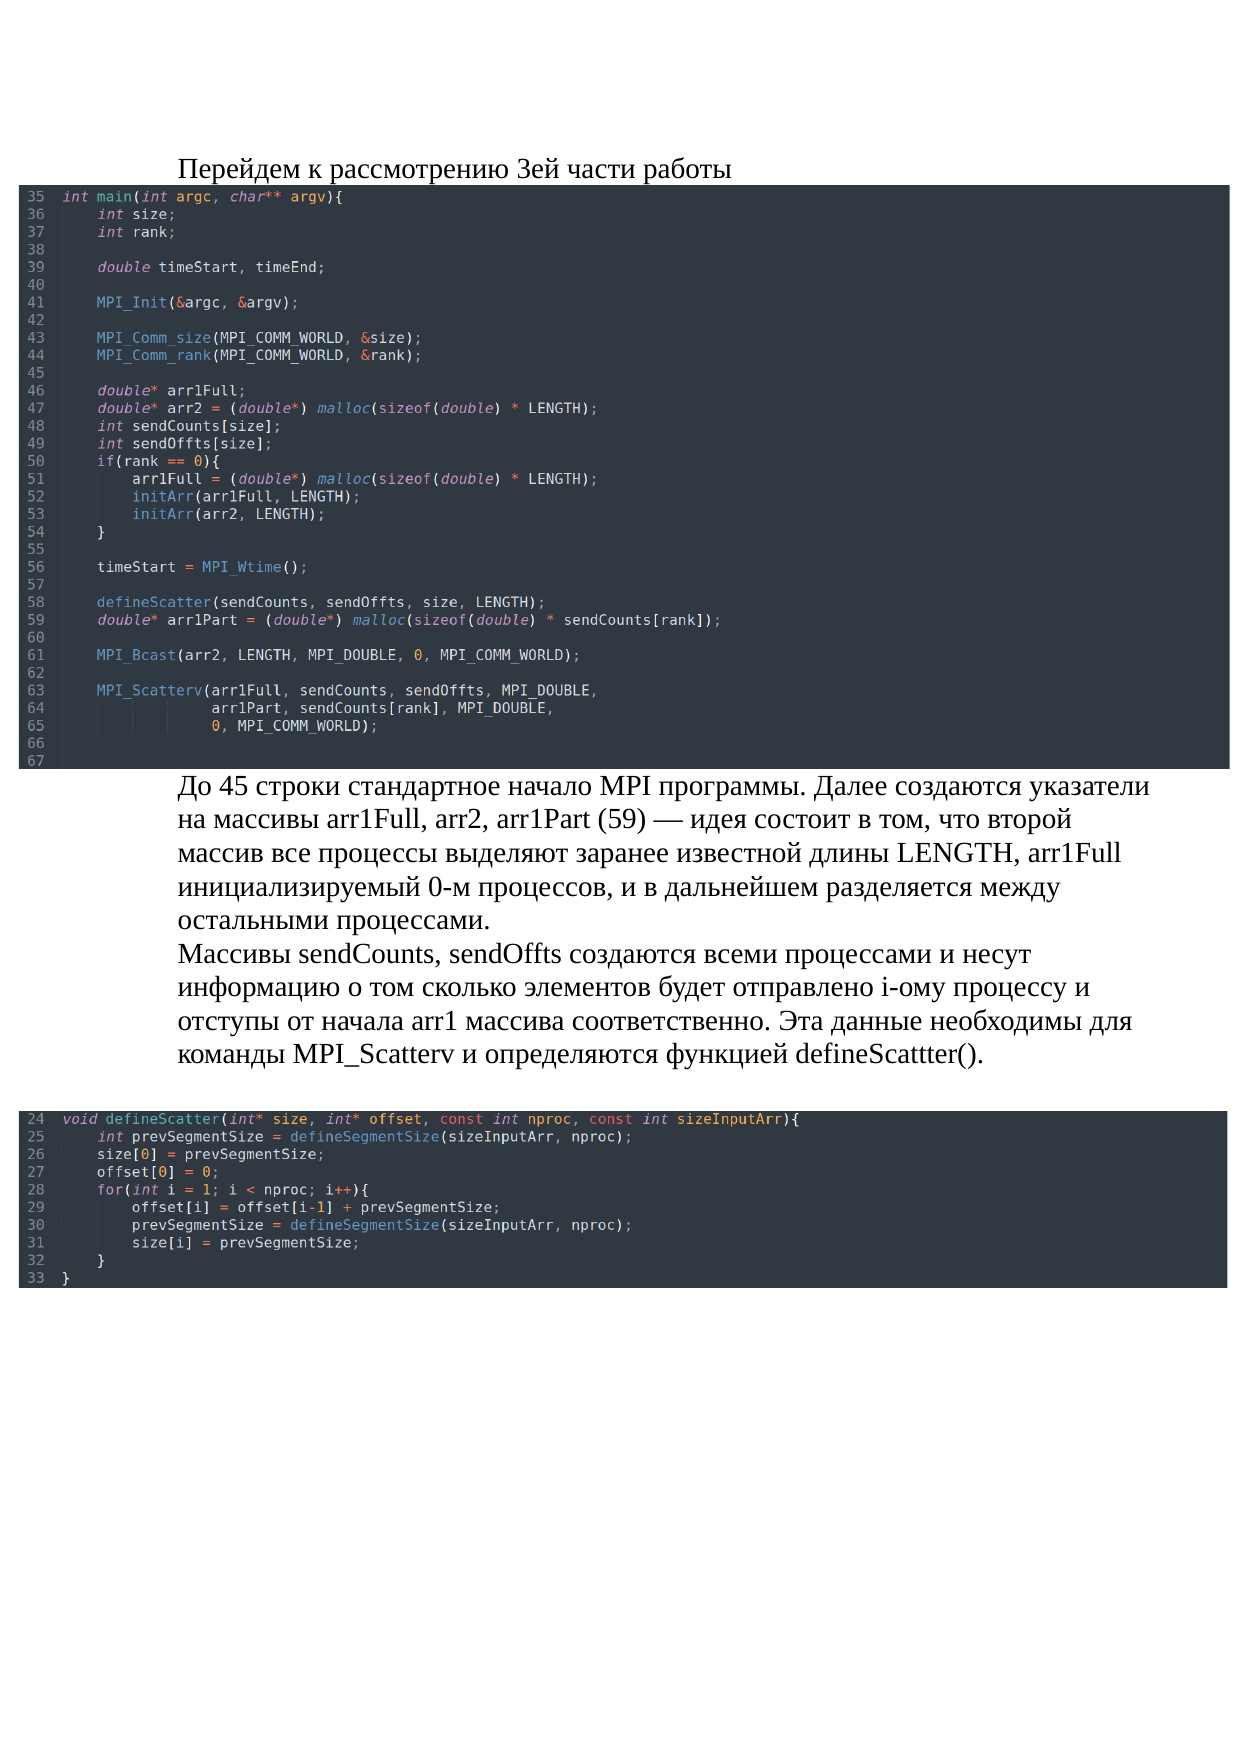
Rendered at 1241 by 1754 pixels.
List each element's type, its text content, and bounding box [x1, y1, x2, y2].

text До 45 строки стандартное начало MPI программы. Далее создаются указатели на массивы arr1Full, arr2, arr1Part (59) — идея состоит в том, что второй массив все процессы выделяют заранее известной длины LENGTH, arr1Full инициализируемый 0-м процессов, и в дальнейшем разделяется между остальными процессами. [177, 769, 1152, 936]
picture [18, 185, 1230, 769]
picture [18, 1111, 1228, 1288]
text Массивы sendCounts, sendOffts создаются всеми процессами и несут информацию о том сколько элементов будет отправлено i-ому процессу и отступы от начала arr1 массива соответственно. Эта данные необходимы для команды MPI_Scatterv и определяются функцией defineScattter(). [177, 936, 1152, 1070]
text Перейдем к рассмотрению 3ей части работы [177, 152, 1152, 185]
